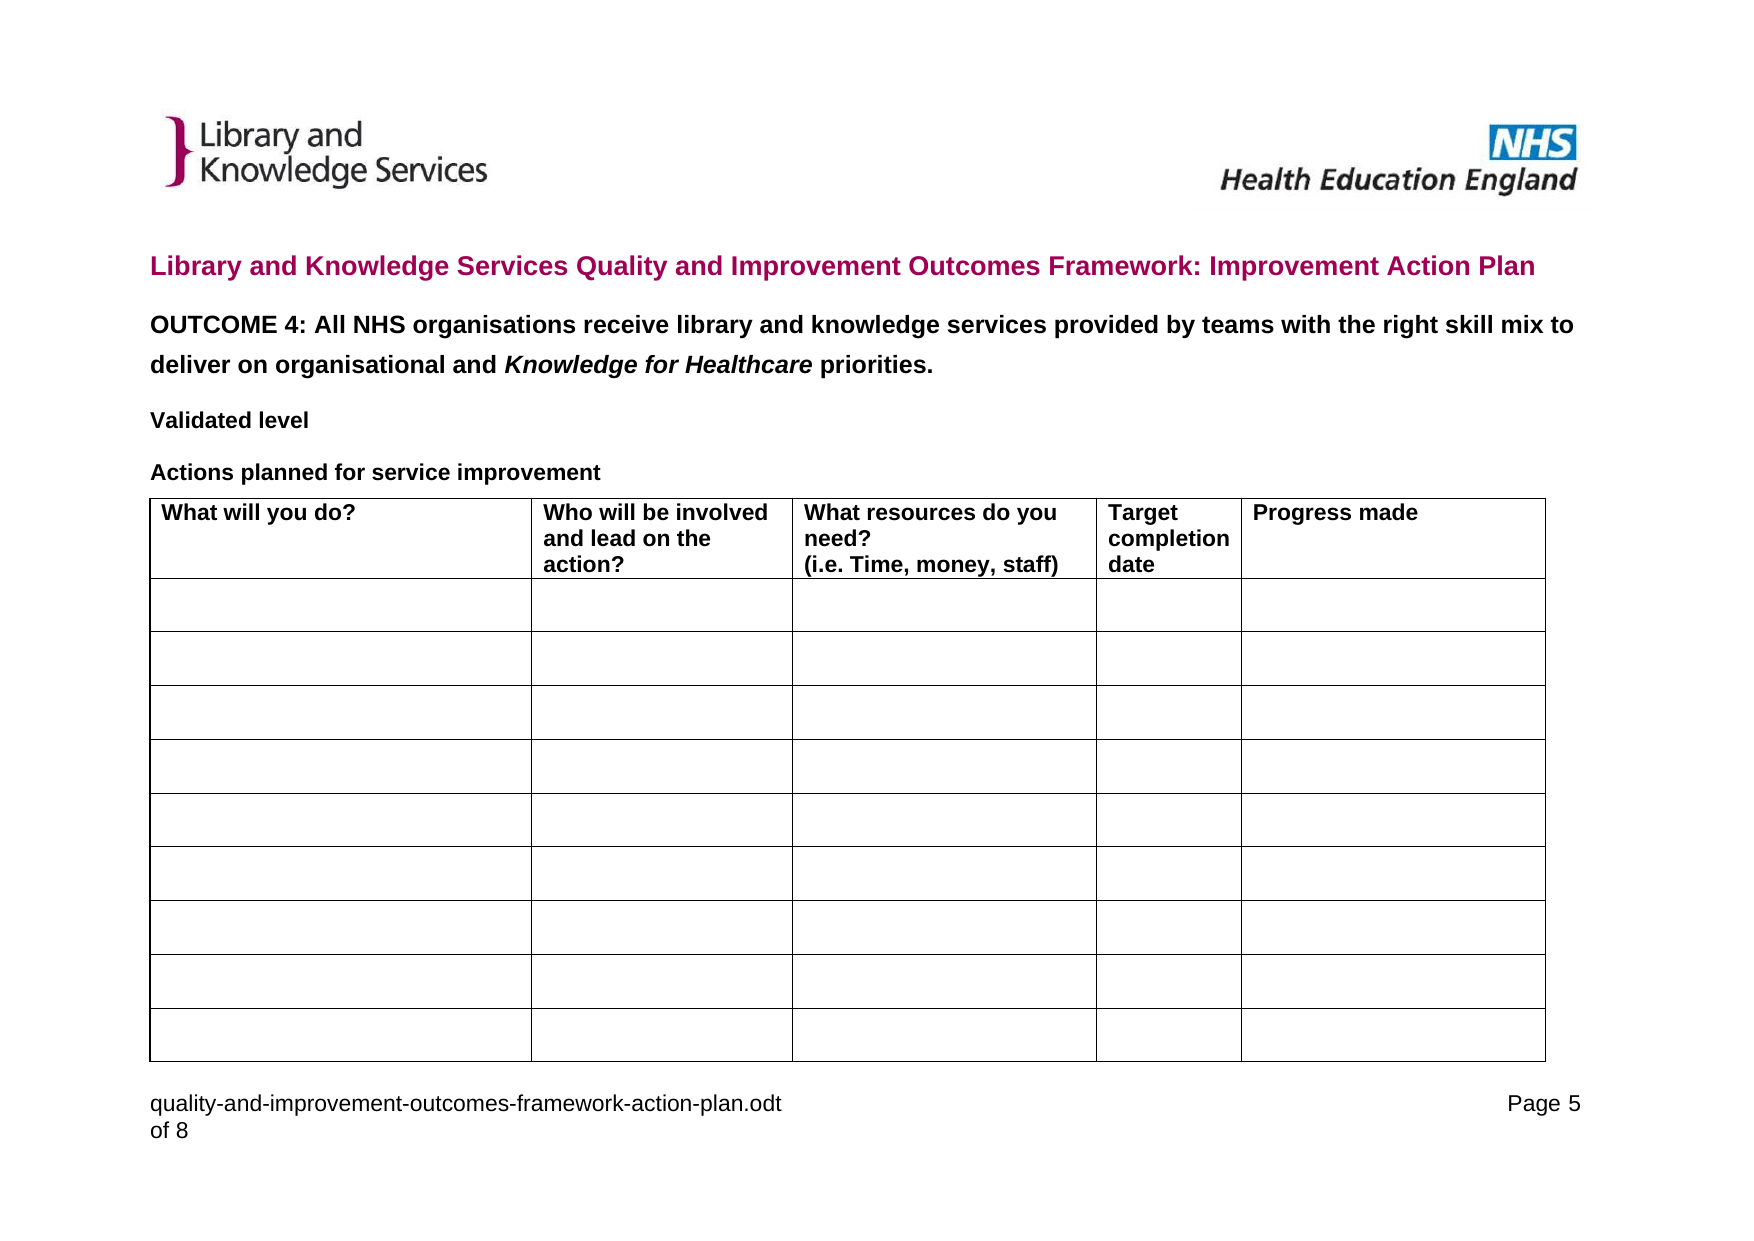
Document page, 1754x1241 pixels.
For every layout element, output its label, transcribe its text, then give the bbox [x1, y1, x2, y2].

table_cell [793, 901, 1096, 954]
table_cell [532, 794, 792, 846]
table_cell [1097, 632, 1241, 685]
table_cell [532, 901, 792, 954]
table_cell [793, 579, 1096, 631]
table_cell [793, 740, 1096, 792]
table_cell [1242, 901, 1545, 954]
table_cell [532, 955, 792, 1007]
table_cell [1242, 740, 1545, 792]
table_cell [1242, 847, 1545, 900]
table_cell [793, 955, 1096, 1007]
table_cell [793, 794, 1096, 846]
table_cell [532, 740, 792, 792]
table_cell [532, 686, 792, 739]
table_cell [151, 686, 531, 739]
table_cell [151, 955, 531, 1007]
table_cell [793, 847, 1096, 900]
table_cell [532, 632, 792, 685]
table_cell [1242, 632, 1545, 685]
table_header What will you do? [151, 499, 531, 577]
table_header Who will be involved and lead on the action? [532, 499, 792, 577]
text Actions planned for service improvement [150, 458, 1604, 485]
table_cell [532, 847, 792, 900]
table_cell [793, 632, 1096, 685]
table_cell [1097, 579, 1241, 631]
table_cell [151, 632, 531, 685]
table_cell [793, 686, 1096, 739]
table_cell [151, 847, 531, 900]
table_cell [1097, 1009, 1241, 1061]
table_header Progress made [1242, 499, 1545, 577]
table_cell [532, 1009, 792, 1061]
table_cell [1242, 955, 1545, 1007]
table_cell [1242, 579, 1545, 631]
table_cell [1097, 740, 1241, 792]
table_cell [793, 1009, 1096, 1061]
table_cell [1097, 686, 1241, 739]
table_header Target completion date [1097, 499, 1241, 577]
table_cell [151, 794, 531, 846]
table_cell [151, 1009, 531, 1061]
text Validated level [150, 407, 1604, 434]
table_cell [1242, 1009, 1545, 1061]
table_cell [532, 579, 792, 631]
table_cell [151, 901, 531, 954]
table_cell [1242, 686, 1545, 739]
table_cell [1097, 901, 1241, 954]
text OUTCOME 4: All NHS organisations receive library and knowledge services provided by teams with the right skill mix to deliver on organisational and Knowledge for Healthcare priorities. [150, 310, 1604, 381]
table_cell [151, 740, 531, 792]
table_header What resources do you need? (i.e. Time, money, staff) [793, 499, 1096, 577]
table_cell [1242, 794, 1545, 846]
table_cell [151, 579, 531, 631]
table_cell [1097, 847, 1241, 900]
table_cell [1097, 794, 1241, 846]
table_cell [1097, 955, 1241, 1007]
